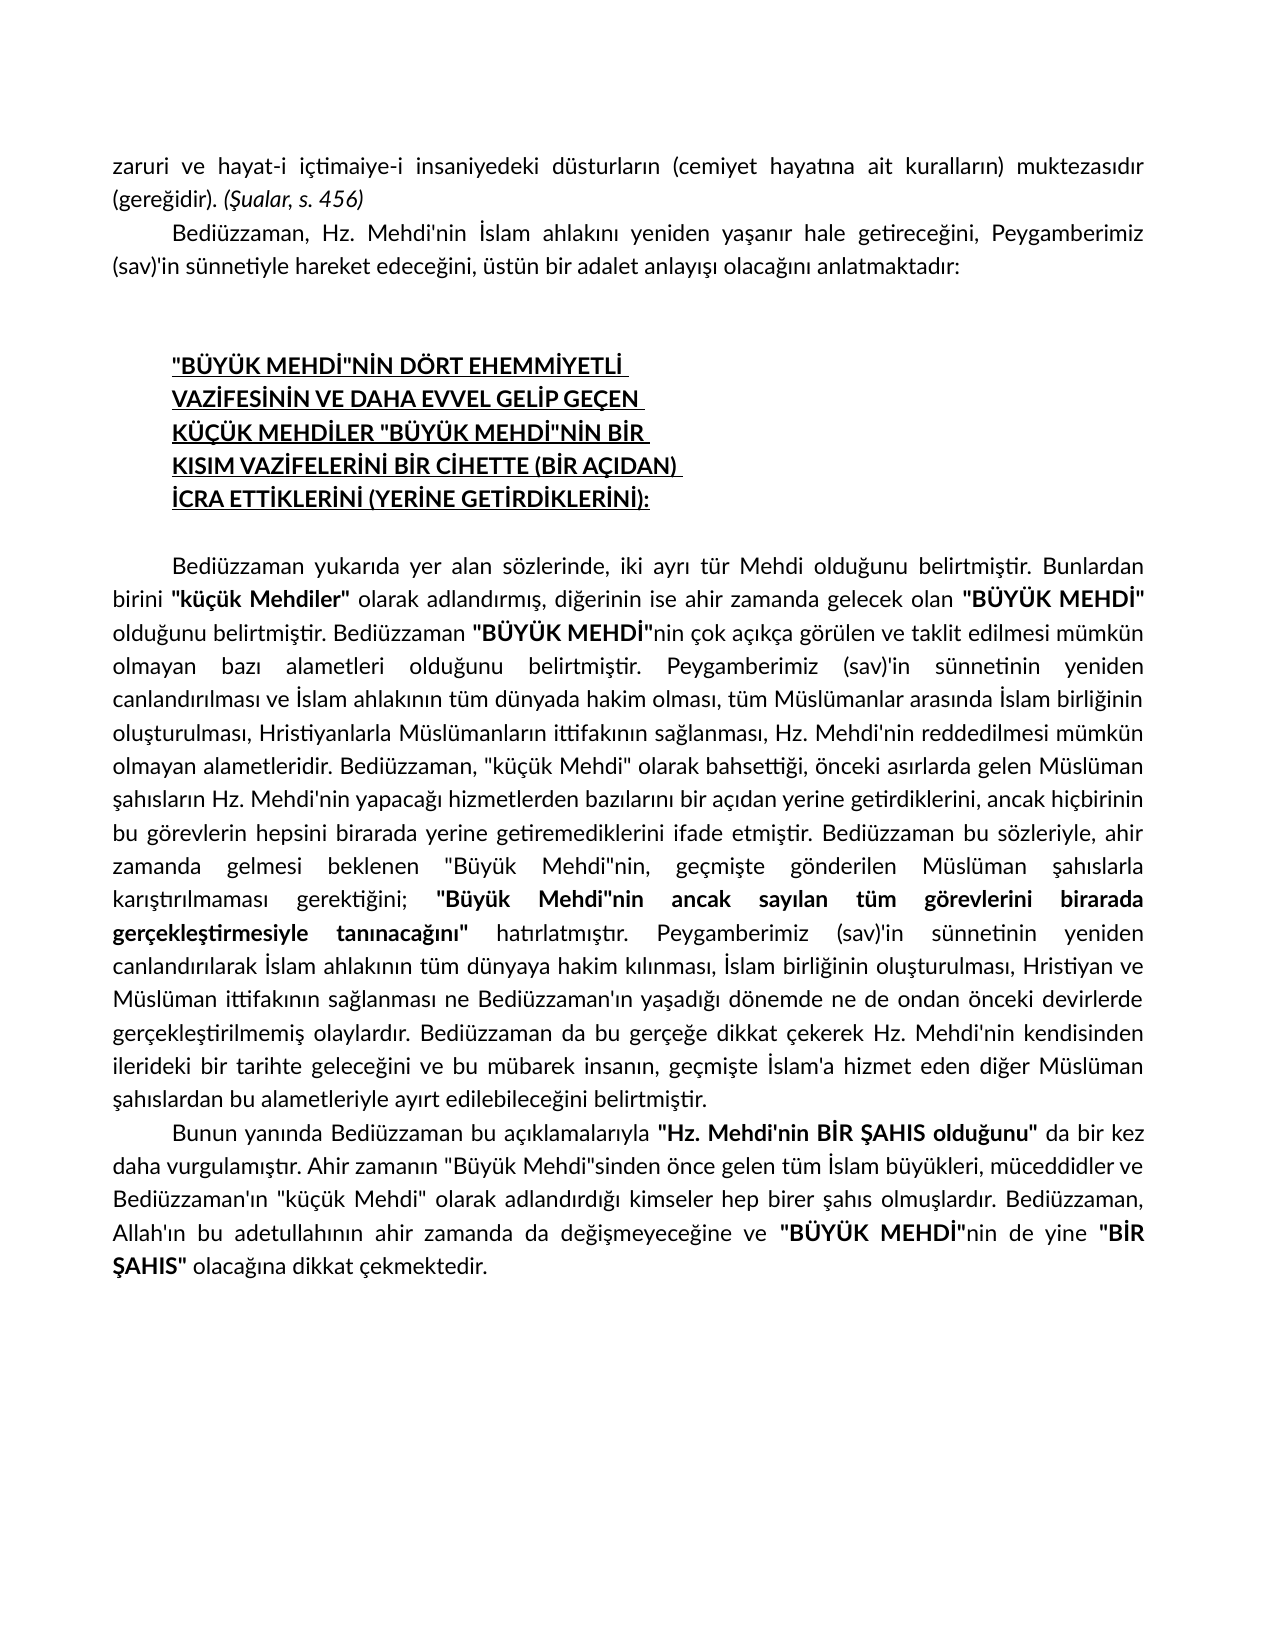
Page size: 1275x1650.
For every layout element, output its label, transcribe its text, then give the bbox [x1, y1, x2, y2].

text KÜÇÜK MEHDİLER "BÜYÜK MEHDİ"NİN BİR [112, 414, 1145, 448]
text İCRA ETTİKLERİNİ (YERİNE GETİRDİKLERİNİ): [112, 481, 1145, 514]
text Bediüzzaman, Hz. Mehdi'nin İslam ahlakını yeniden yaşanır hale getireceğini, Peygamberimiz (sav)'in sünnetiyle hareket edeceğini, üstün bir adalet anlayışı olacağını anlatmaktadır: [112, 214, 1145, 281]
text "BÜYÜK MEHDİ"NİN DÖRT EHEMMİYETLİ [112, 348, 1145, 381]
text Bediüzzaman yukarıda yer alan sözlerinde, iki ayrı tür Mehdi olduğunu belirtmiştir. Bunlardan birini "küçük Mehdiler" olarak adlandırmış, diğerinin ise ahir zamanda gelecek olan "BÜYÜK MEHDİ" olduğunu belirtmiştir. Bediüzzaman "BÜYÜK MEHDİ"nin çok açıkça görülen ve taklit edilmesi mümkün olmayan bazı alametleri olduğunu belirtmiştir. Peygamberimiz (sav)'in sünnetinin yeniden canlandırılması ve İslam ahlakının tüm dünyada hakim olması, tüm Müslümanlar arasında İslam birliğinin oluşturulması, Hristiyanlarla Müslümanların ittifakının sağlanması, Hz. Mehdi'nin reddedilmesi mümkün olmayan alametleridir. Bediüzzaman, "küçük Mehdi" olarak bahsettiği, önceki asırlarda gelen Müslüman şahısların Hz. Mehdi'nin yapacağı hizmetlerden bazılarını bir açıdan yerine getirdiklerini, ancak hiçbirinin bu görevlerin hepsini birarada yerine getiremediklerini ifade etmiştir. Bediüzzaman bu sözleriyle, ahir zamanda gelmesi beklenen "Büyük Mehdi"nin, geçmişte gönderilen Müslüman şahıslarla karıştırılmaması gerektiğini; "Büyük Mehdi"nin ancak sayılan tüm görevlerini birarada gerçekleştirmesiyle tanınacağını" hatırlatmıştır. Peygamberimiz (sav)'in sünnetinin yeniden canlandırılarak İslam ahlakının tüm dünyaya hakim kılınması, İslam birliğinin oluşturulması, Hristiyan ve Müslüman ittifakının sağlanması ne Bediüzzaman'ın yaşadığı dönemde ne de ondan önceki devirlerde gerçekleştirilmemiş olaylardır. Bediüzzaman da bu gerçeğe dikkat çekerek Hz. Mehdi'nin kendisinden ilerideki bir tarihte geleceğini ve bu mübarek insanın, geçmişte İslam'a hizmet eden diğer Müslüman şahıslardan bu alametleriyle ayırt edilebileceğini belirtmiştir. [112, 548, 1145, 1114]
text KISIM VAZİFELERİNİ BİR CİHETTE (BİR AÇIDAN) [112, 448, 1145, 481]
text VAZİFESİNİN VE DAHA EVVEL GELİP GEÇEN [112, 381, 1145, 414]
text Bunun yanında Bediüzzaman bu açıklamalarıyla "Hz. Mehdi'nin BİR ŞAHIS olduğunu" da bir kez daha vurgulamıştır. Ahir zamanın "Büyük Mehdi"sinden önce gelen tüm İslam büyükleri, müceddidler ve Bediüzzaman'ın "küçük Mehdi" olarak adlandırdığı kimseler hep birer şahıs olmuşlardır. Bediüzzaman, Allah'ın bu adetullahının ahir zamanda da değişmeyeceğine ve "BÜYÜK MEHDİ"nin de yine "BİR ŞAHIS" olacağına dikkat çekmektedir. [112, 1114, 1145, 1281]
text zaruri ve hayat-i içtimaiye-i insaniyedeki düsturların (cemiyet hayatına ait kuralların) muktezasıdır (gereğidir). (Şualar, s. 456) [112, 148, 1145, 214]
